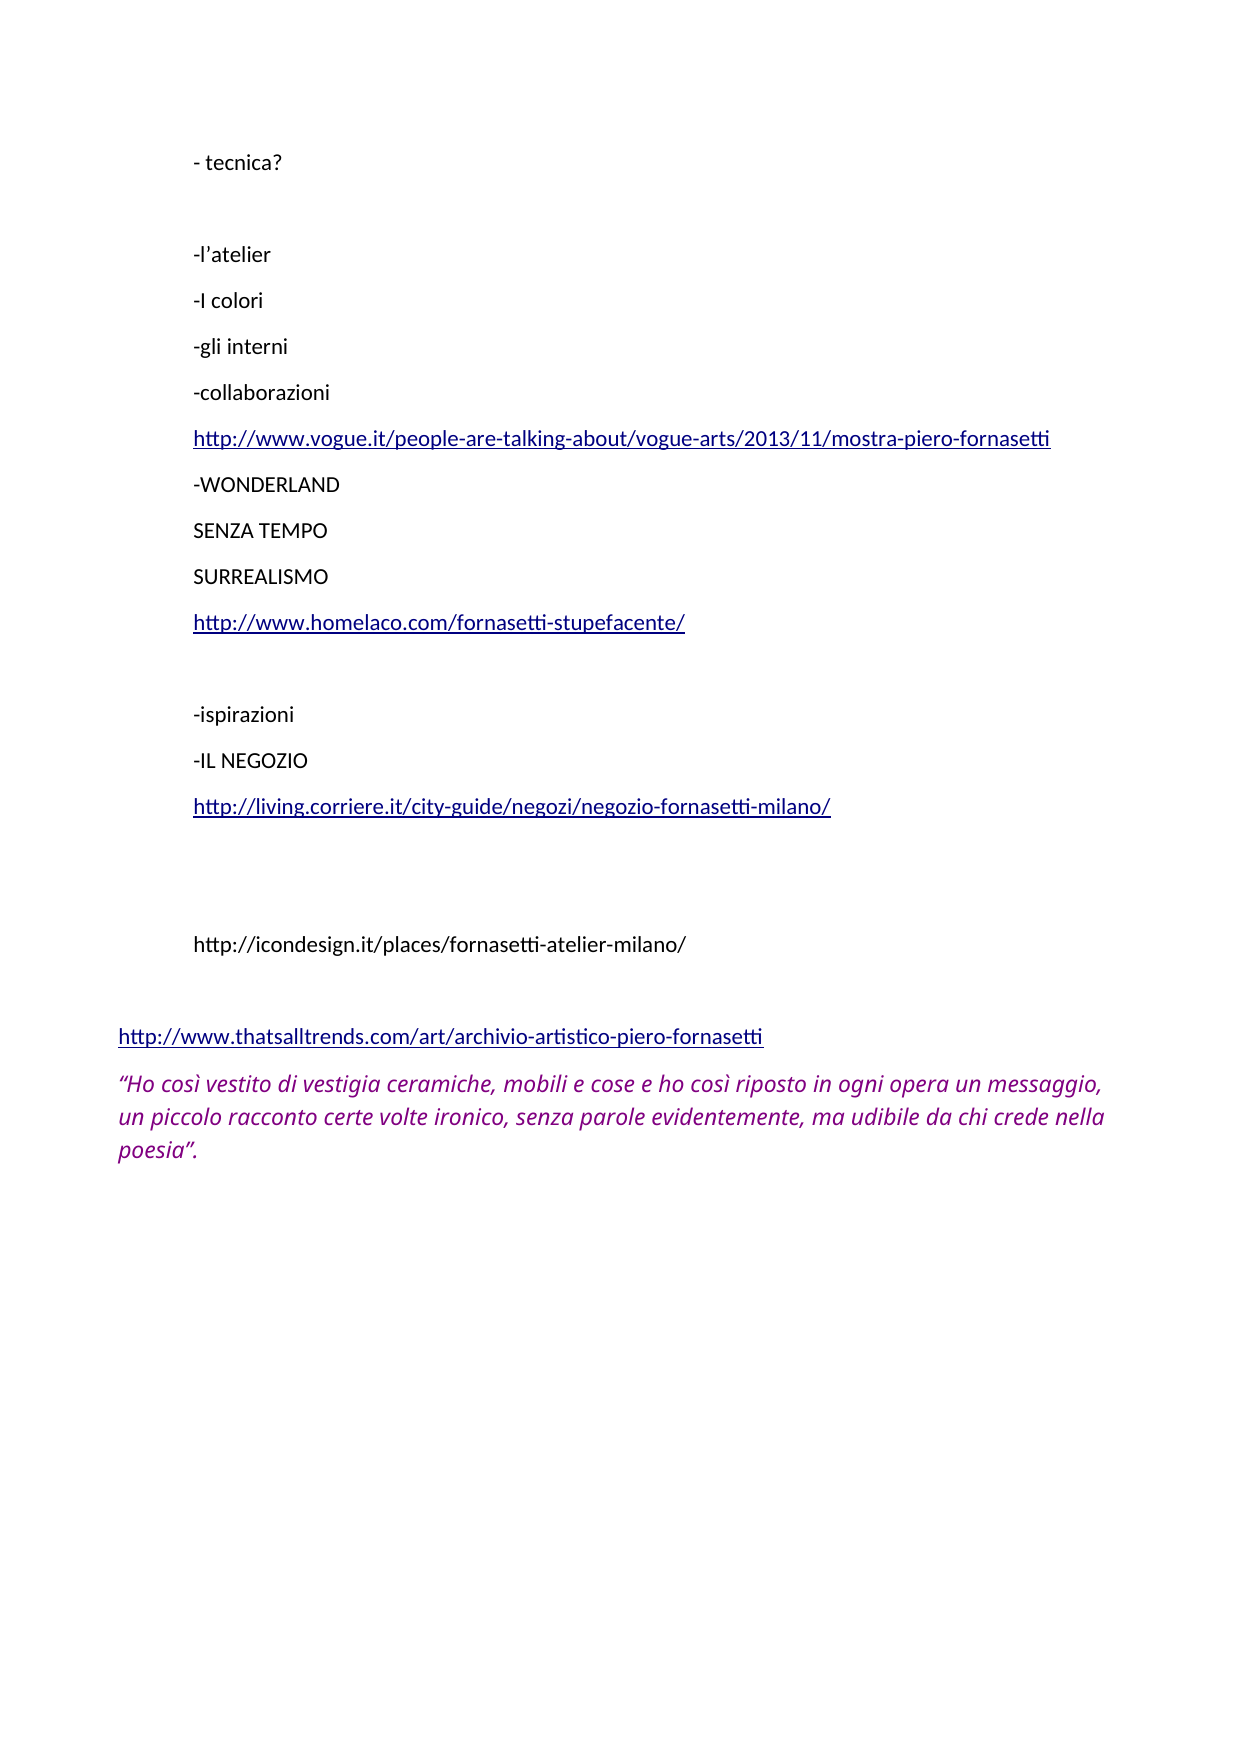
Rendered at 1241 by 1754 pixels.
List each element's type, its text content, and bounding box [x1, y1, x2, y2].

text -ispirazioni [193, 700, 1122, 728]
text http://living.corriere.it/city-guide/negozi/negozio-fornasetti-milano/ [193, 792, 1122, 820]
text SENZA TEMPO [193, 516, 1122, 544]
text “Ho così vestito di vestigia ceramiche, mobili e cose e ho così riposto in ogni opera un messaggio, un piccolo racconto certe volte ironico, senza parole evidentemente, ma udibile da chi crede nella poesia”. [118, 1068, 1122, 1165]
text -gli interni [193, 332, 1122, 360]
text -I colori [193, 286, 1122, 314]
text http://www.homelaco.com/fornasetti-stupefacente/ [193, 608, 1122, 636]
text - tecnica? [193, 148, 1122, 176]
text -collaborazioni [193, 378, 1122, 406]
text http://www.vogue.it/people-are-talking-about/vogue-arts/2013/11/mostra-piero-fornasetti [193, 424, 1122, 452]
text http://icondesign.it/places/fornasetti-atelier-milano/ [193, 930, 1122, 958]
text -WONDERLAND [193, 470, 1122, 498]
text -l’atelier [193, 240, 1122, 268]
text -IL NEGOZIO [193, 746, 1122, 774]
text SURREALISMO [193, 562, 1122, 590]
text http://www.thatsalltrends.com/art/archivio-artistico-piero-fornasetti [118, 1022, 1122, 1050]
